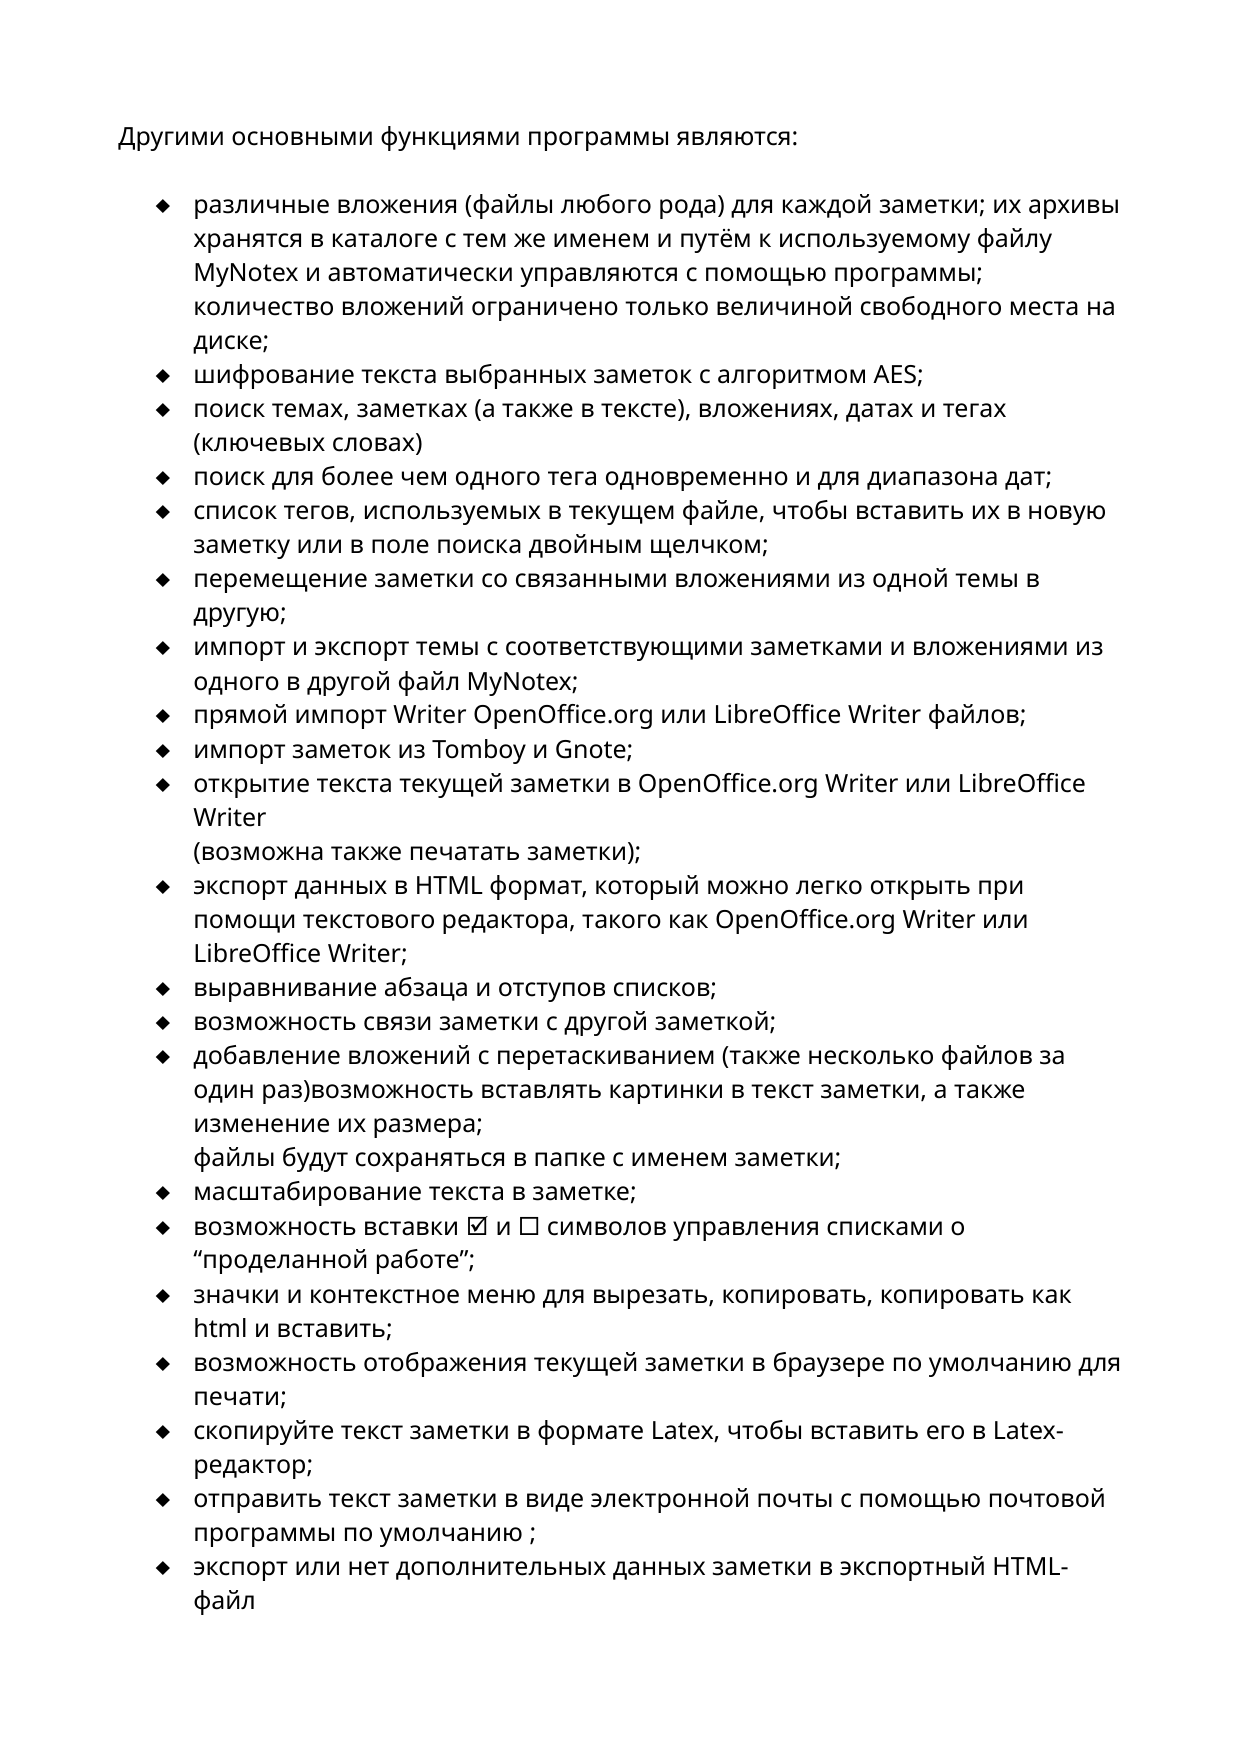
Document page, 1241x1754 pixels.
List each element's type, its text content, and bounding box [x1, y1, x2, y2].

list отправить текст заметки в виде электронной почты с помощью почтовой программы по умолчанию ; [156, 1481, 1122, 1549]
list список тегов, используемых в текущем файле, чтобы вставить их в новую заметку или в поле поиска двойным щелчком; [156, 493, 1122, 561]
list перемещение заметки со связанными вложениями из одной темы в другую; [156, 561, 1122, 629]
text Другими основными функциями программы являются: [118, 118, 1122, 152]
list добавление вложений с перетаскиванием (также несколько файлов за один раз)возможность вставлять картинки в текст заметки, а также изменение их размера; [156, 1038, 1122, 1140]
list возможность вставки  и  символов управления списками о “проделанной работе”; [156, 1208, 1122, 1276]
list выравнивание абзаца и отступов списков; [156, 970, 1122, 1004]
list импорт заметок из Tomboy и Gnote; [156, 731, 1122, 765]
list возможность связи заметки с другой заметкой; [156, 1004, 1122, 1038]
list поиск для более чем одного тега одновременно и для диапазона дат; [156, 459, 1122, 493]
list возможность отображения текущей заметки в браузере по умолчанию для печати; [156, 1344, 1122, 1412]
list значки и контекстное меню для вырезать, копировать, копировать как html и вставить; [156, 1276, 1122, 1344]
list масштабирование текста в заметке; [156, 1174, 1122, 1208]
list (возможна также печатать заметки); [156, 833, 1122, 867]
list скопируйте текст заметки в формате Latex, чтобы вставить его в Latex-редактор; [156, 1412, 1122, 1481]
list экспорт или нет дополнительных данных заметки в экспортный HTML-файл [156, 1549, 1122, 1617]
list файлы будут сохраняться в папке с именем заметки; [156, 1140, 1122, 1174]
list поиск темах, заметках (а также в тексте), вложениях, датах и тегах (ключевых словах) [156, 391, 1122, 459]
list экспорт данных в HTML формат, который можно легко открыть при помощи текстового редактора, такого как OpenOffice.org Writer или LibreOffice Writer; [156, 867, 1122, 970]
list различные вложения (файлы любого рода) для каждой заметки; их архивы хранятся в каталоге с тем же именем и путём к используемому файлу MyNotex и автоматически управляются с помощью программы; количество вложений ограничено только величиной свободного места на диске; [156, 186, 1122, 357]
list открытие текста текущей заметки в OpenOffice.org Writer или LibreOffice Writer [156, 765, 1122, 833]
list шифрование текста выбранных заметок с алгоритмом AES; [156, 357, 1122, 391]
list прямой импорт Writer OpenOffice.org или LibreOffice Writer файлов; [156, 697, 1122, 731]
list импорт и экспорт темы с соответствующими заметками и вложениями из одного в другой файл MyNotex; [156, 629, 1122, 697]
